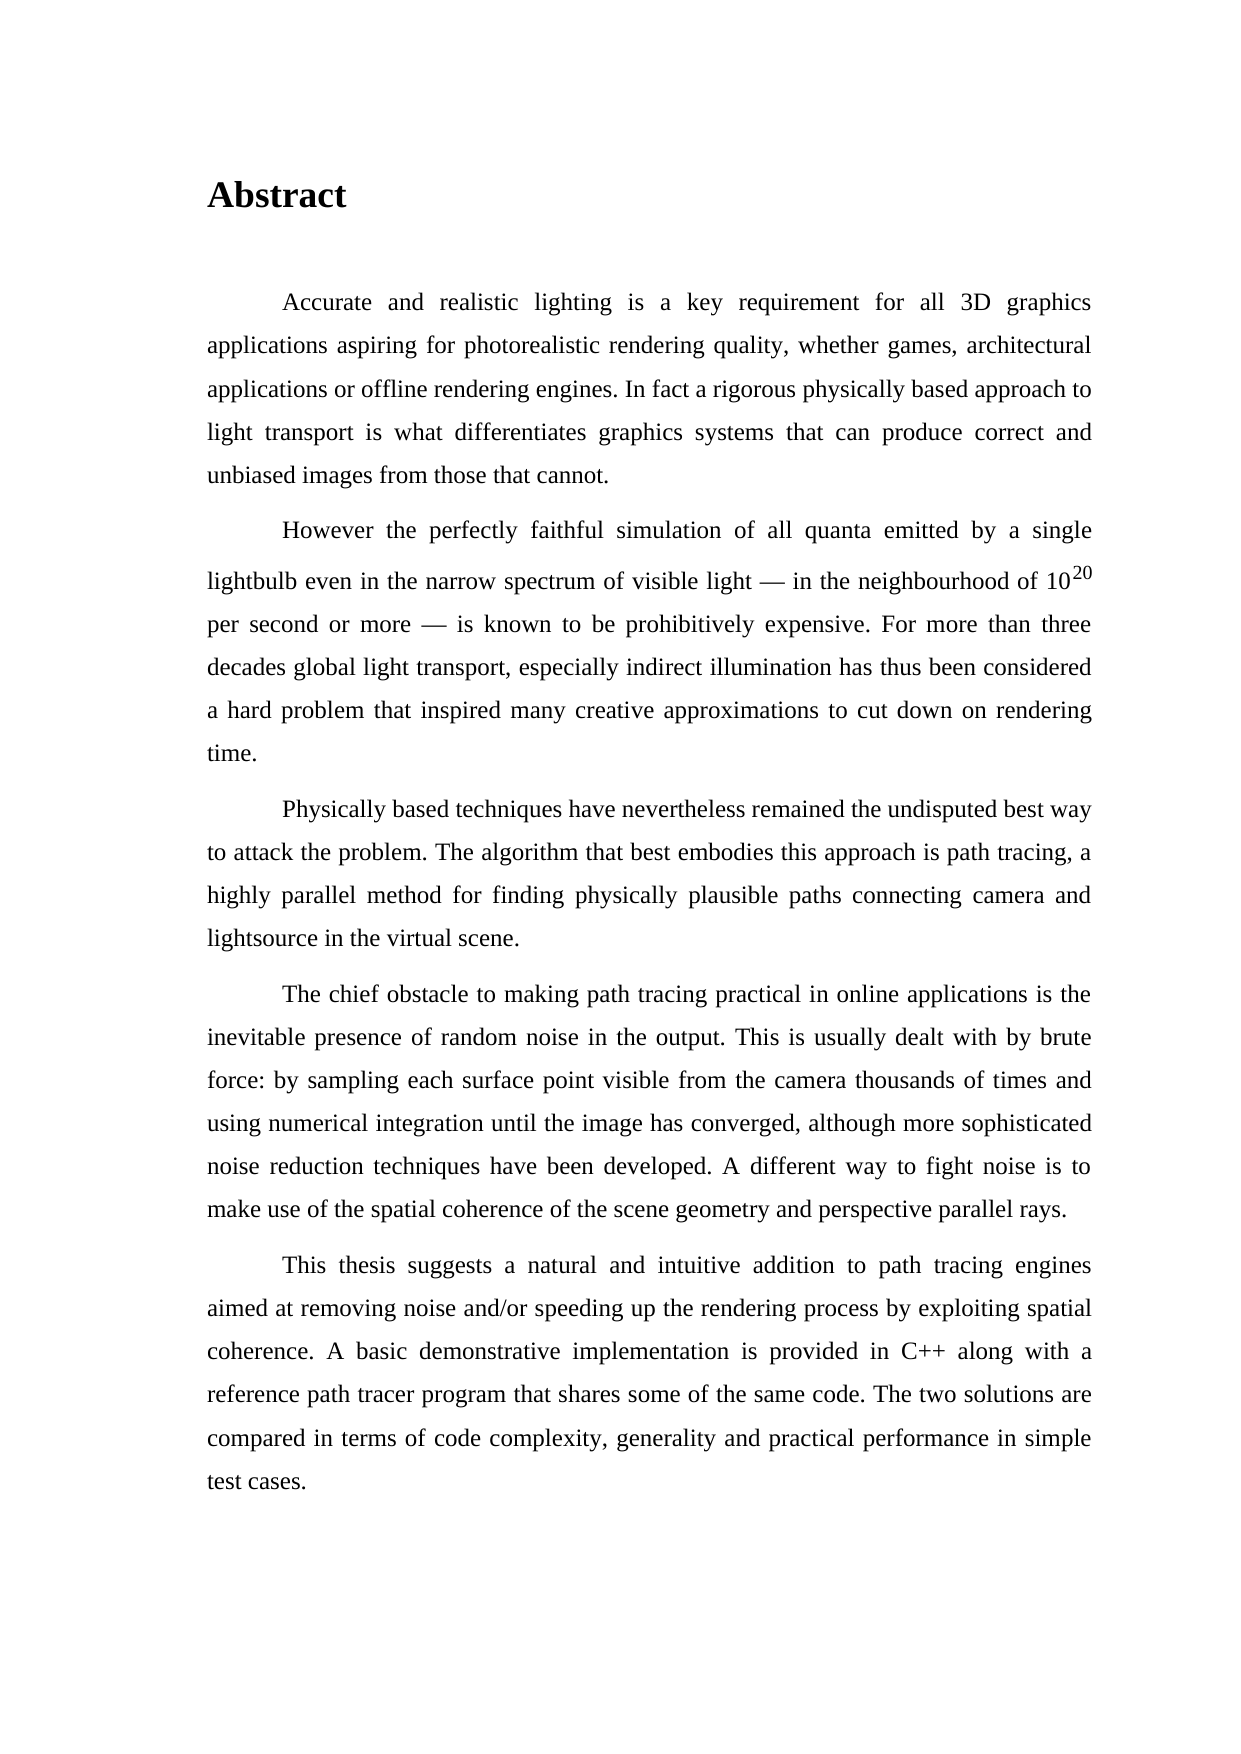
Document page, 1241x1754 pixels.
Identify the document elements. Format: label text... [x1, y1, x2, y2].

text This thesis suggests a natural and intuitive addition to path tracing engines aimed at removing noise and/or speeding up the rendering process by exploiting spatial coherence. A basic demonstrative implementation is provided in C++ along with a reference path tracer program that shares some of the same code. The two solutions are compared in terms of code complexity, generality and practical performance in simple test cases. [207, 1250, 1092, 1494]
text The chief obstacle to making path tracing practical in online applications is the inevitable presence of random noise in the output. This is usually dealt with by brute force: by sampling each surface point visible from the camera thousands of times and using numerical integration until the image has converged, although more sophisticated noise reduction techniques have been developed. A different way to fight noise is to make use of the spatial coherence of the scene geometry and perspective parallel rays. [207, 979, 1092, 1223]
text Accurate and realistic lighting is a key requirement for all 3D graphics applications aspiring for photorealistic rendering quality, whether games, architectural applications or offline rendering engines. In fact a rigorous physically based approach to light transport is what differentiates graphics systems that can produce correct and unbiased images from those that cannot. [207, 287, 1092, 489]
text Abstract [207, 173, 1092, 216]
text However the perfectly faithful simulation of all quanta emitted by a single lightbulb even in the narrow spectrum of visible light — in the neighbourhood of 1020 per second or more — is known to be prohibitively expensive. For more than three decades global light transport, especially indirect illumination has thus been considered a hard problem that inspired many creative approximations to cut down on rendering time. [207, 516, 1092, 767]
text Physically based techniques have nevertheless remained the undisputed best way to attack the problem. The algorithm that best embodies this approach is path tracing, a highly parallel method for finding physically plausible paths connecting camera and lightsource in the virtual scene. [207, 794, 1092, 952]
